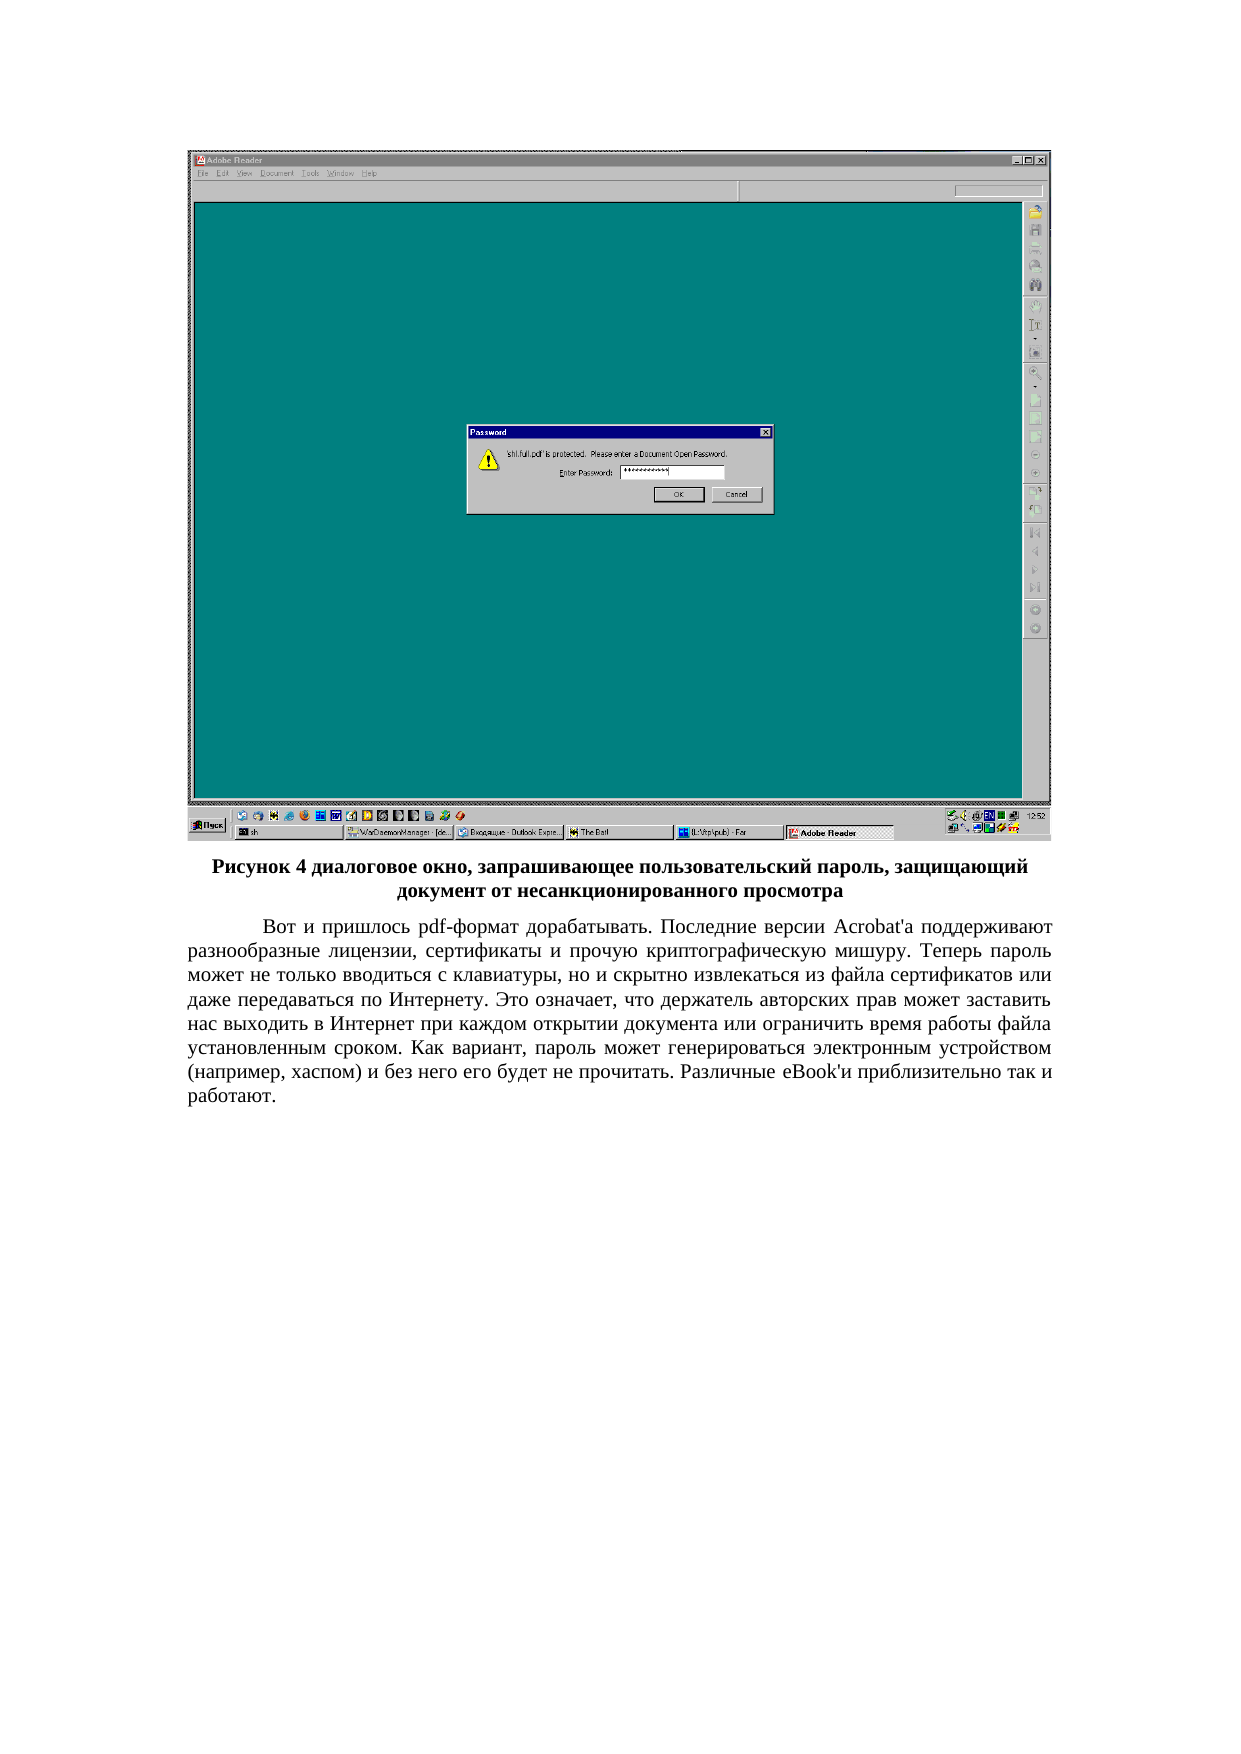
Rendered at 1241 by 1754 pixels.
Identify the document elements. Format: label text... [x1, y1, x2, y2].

picture [187, 150, 1052, 841]
text Рисунок 4 диалоговое окно, запрашивающее пользовательский пароль, защищающий документ от несанкционированного просмотра [187, 854, 1053, 902]
text Вот и пришлось pdf-формат дорабатывать. Последние версии Acrobat'а поддерживают разнообразные лицензии, сертификаты и прочую криптографическую мишуру. Теперь пароль может не только вводиться с клавиатуры, но и скрытно извлекаться из файла сертификатов или даже передаваться по Интернету. Это означает, что держатель авторских прав может заставить нас выходить в Интернет при каждом открытии документа или ограничить время работы файла установленным сроком. Как вариант, пароль может генерироваться электронным устройством (например, хаспом) и без него его будет не прочитать. Различные eBook'и приблизительно так и работают. [187, 914, 1053, 1107]
